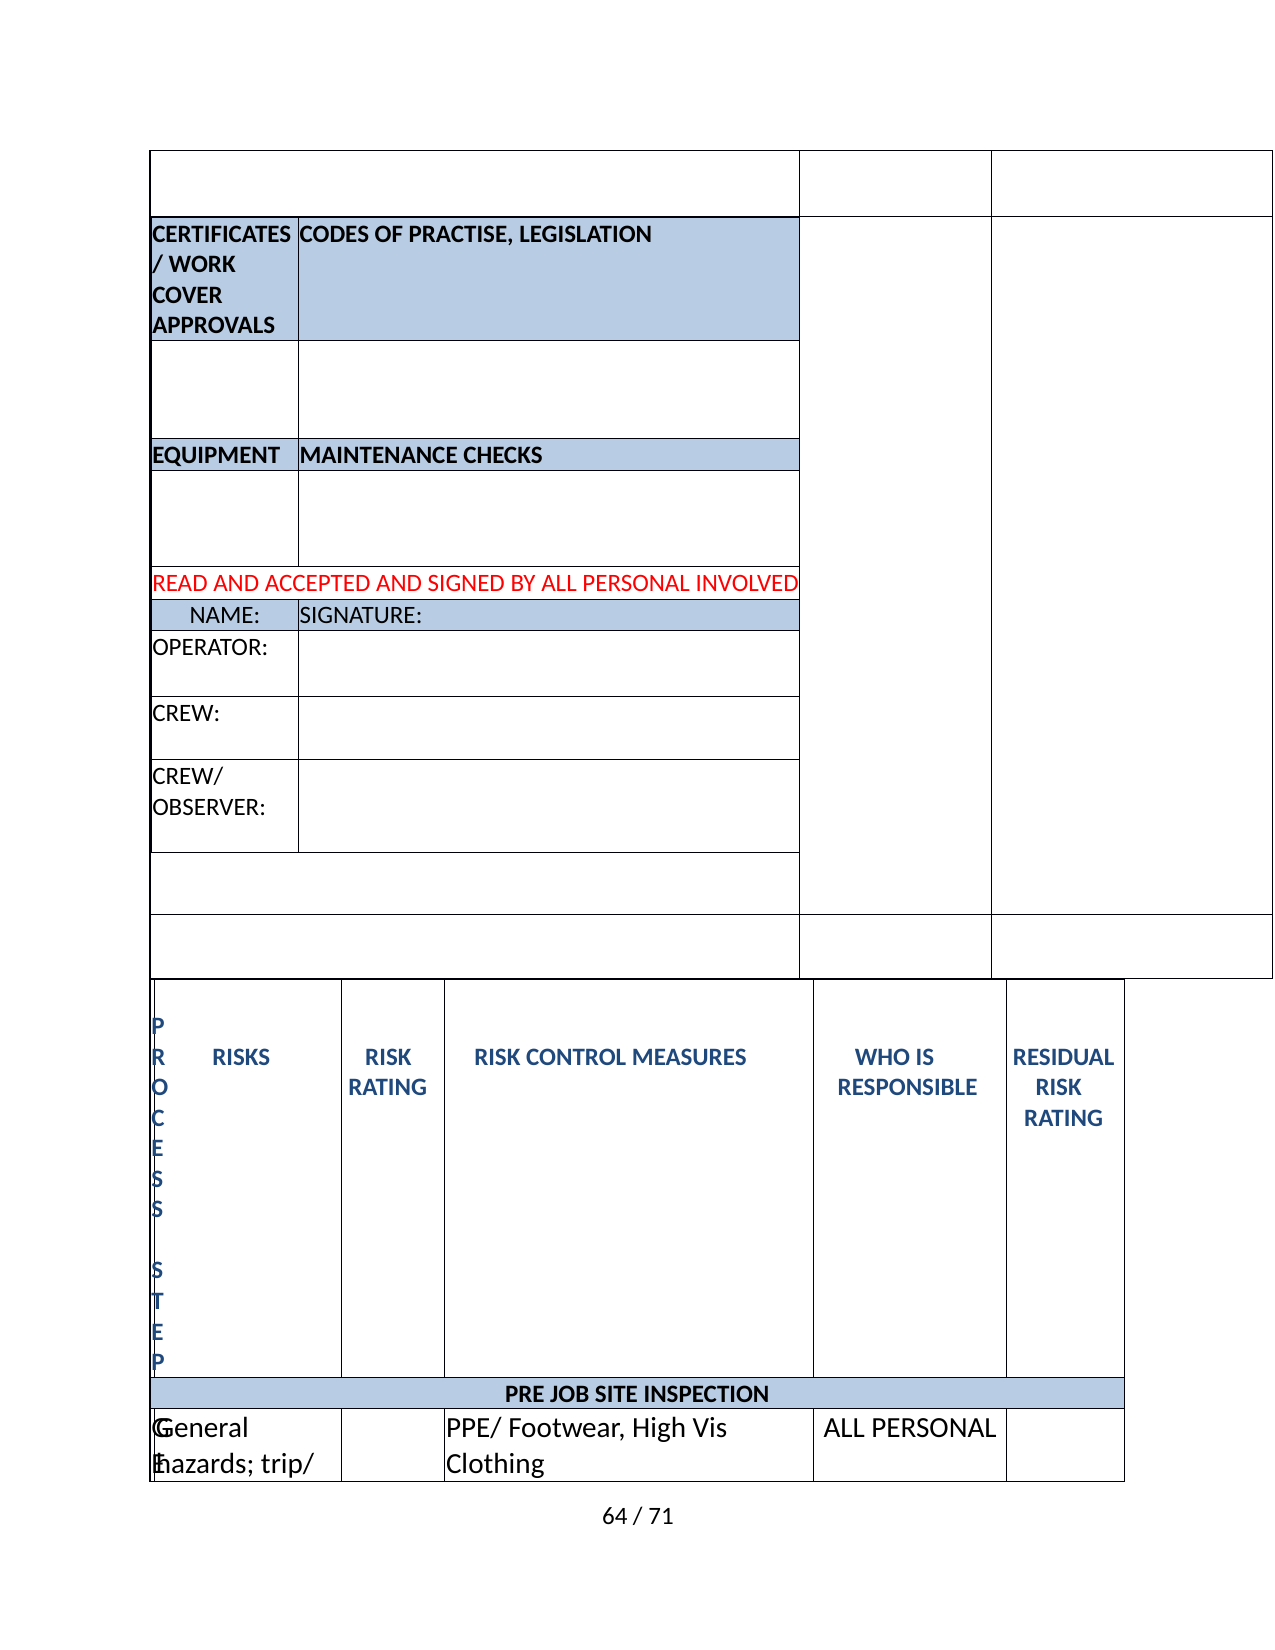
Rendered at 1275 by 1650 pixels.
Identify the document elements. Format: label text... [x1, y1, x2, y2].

table_cell General hazards; trip/ fall [155, 1409, 341, 1481]
table_cell ALL PERSONAL [814, 1409, 1006, 1481]
table_cell [800, 915, 991, 978]
table_cell OPERATOR: [152, 631, 298, 696]
table_cell [992, 217, 1272, 914]
table_cell CREW/ OBSERVER: [152, 760, 298, 852]
table_cell [151, 915, 799, 978]
table_cell [299, 631, 799, 696]
table_cell [152, 471, 298, 566]
table_cell PRE JOB SITE INSPECTION [151, 1378, 1124, 1408]
table_cell [299, 341, 799, 438]
table_header WHO IS RESPONSIBLE [814, 980, 1006, 1377]
table_cell [299, 697, 799, 759]
table_header CODES OF PRACTISE, LEGISLATION [299, 218, 799, 340]
table_header CERTIFICATES/ WORK COVER APPROVALS [152, 218, 298, 340]
table_cell [800, 217, 991, 914]
table_cell CREW: [152, 697, 298, 759]
table_cell [151, 151, 799, 216]
table_cell [299, 760, 799, 852]
table_cell [1007, 1409, 1124, 1481]
table_cell NAME: [152, 600, 298, 630]
table_cell [992, 915, 1272, 978]
table_cell [342, 1409, 444, 1481]
table_header RISKS [155, 980, 341, 1377]
table_cell [152, 341, 298, 438]
table_header RESIDUAL RISK RATING [1007, 980, 1124, 1377]
table_cell READ AND ACCEPTED AND SIGNED BY ALL PERSONAL INVOLVED [152, 567, 799, 599]
table_cell SIGNATURE: [299, 600, 799, 630]
table_header RISK CONTROL MEASURES [445, 980, 813, 1377]
table_cell PPE/ Footwear, High Vis Clothing [445, 1409, 813, 1481]
table_cell [800, 151, 991, 216]
table_cell [992, 151, 1272, 216]
table_cell EQUIPMENT [152, 439, 298, 470]
table_cell [299, 471, 799, 566]
table_header RISK RATING [342, 980, 444, 1377]
table_cell MAINTENANCE CHECKS [299, 439, 799, 470]
table_cell [151, 853, 799, 914]
